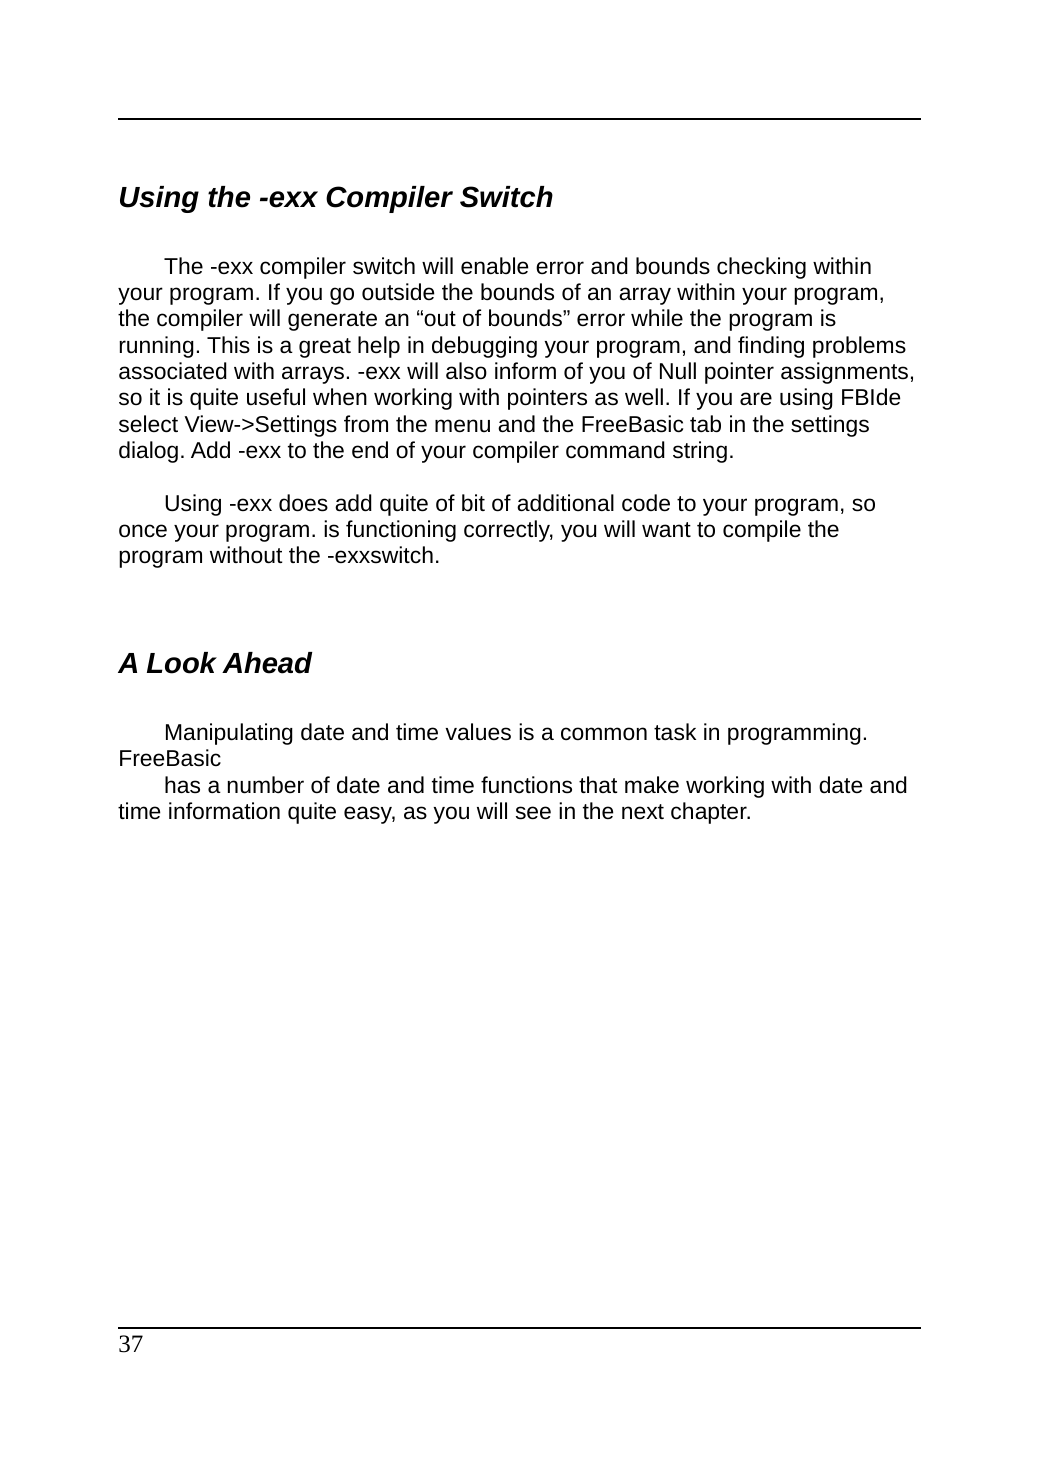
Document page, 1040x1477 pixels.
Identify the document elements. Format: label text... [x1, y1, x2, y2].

subtitle Using the -exx Compiler Switch [118, 180, 921, 214]
text has a number of date and time functions that make working with date and time information quite easy, as you will see in the next chapter. [118, 772, 921, 825]
text Manipulating date and time values is a common task in programming. FreeBasic [118, 719, 921, 772]
text Using -exx does add quite of bit of additional code to your program, so once your program. is functioning correctly, you will want to compile the program without the -exxswitch. [118, 490, 921, 569]
subtitle A Look Ahead [118, 647, 921, 680]
text The -exx compiler switch will enable error and bounds checking within your program. If you go outside the bounds of an array within your program, the compiler will generate an “out of bounds” error while the program is running. This is a great help in debugging your program, and finding problems associated with arrays. -exx will also inform of you of Null pointer assignments, so it is quite useful when working with pointers as well. If you are using FBIde select View->Settings from the menu and the FreeBasic tab in the settings dialog. Add -exx to the end of your compiler command string. [118, 253, 921, 463]
